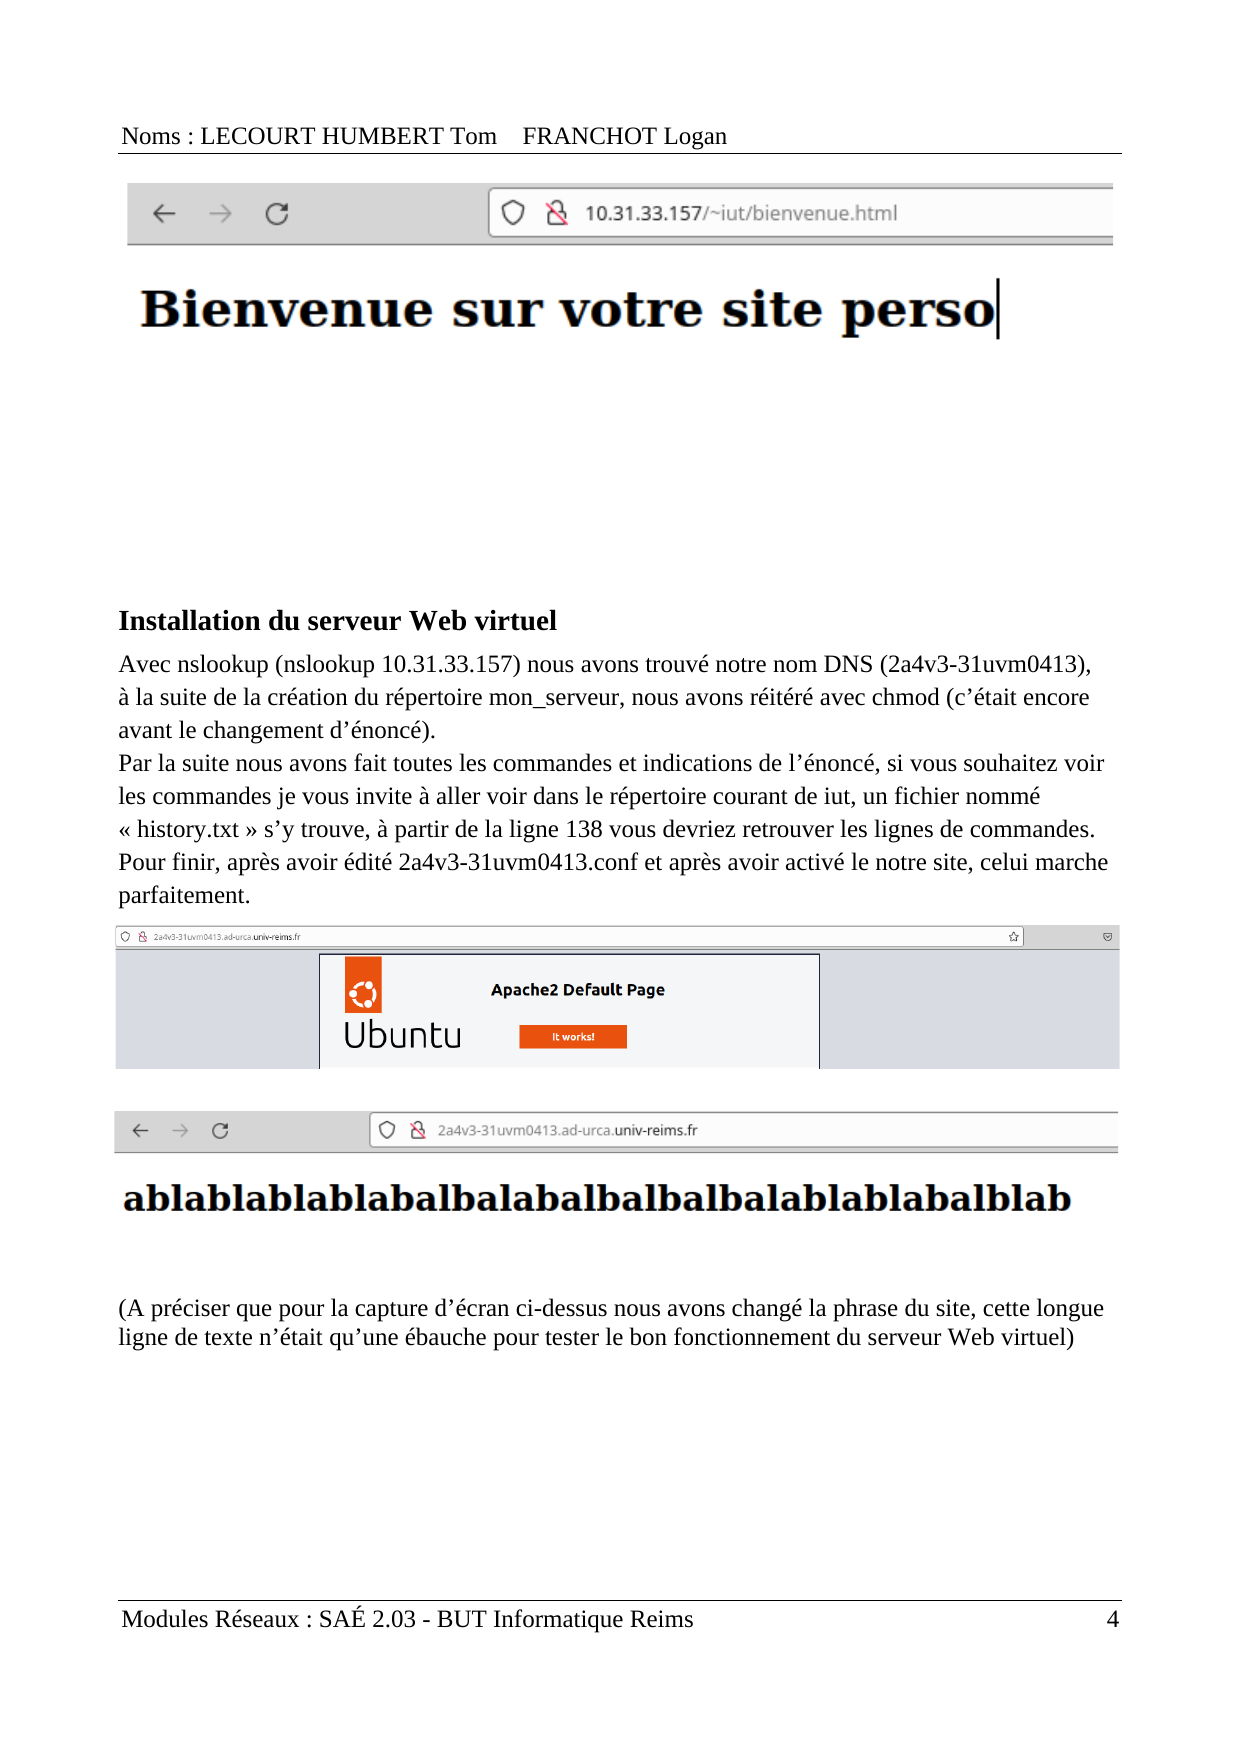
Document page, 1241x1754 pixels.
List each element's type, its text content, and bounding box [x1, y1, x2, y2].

text Par la suite nous avons fait toutes les commandes et indications de l’énoncé, si vous souhaitez voir les commandes je vous invite à aller voir dans le répertoire courant de iut, un fichier nommé « history.txt » s’y trouve, à partir de la ligne 138 vous devriez retrouver les lignes de commandes. [118, 748, 1122, 843]
subtitle Installation du serveur Web virtuel [118, 603, 1122, 637]
picture [114, 1111, 1119, 1293]
subtitle (A préciser que pour la capture d’écran ci-dessus nous avons changé la phrase du site, cette longue ligne de texte n’était qu’une ébauche pour tester le bon fonctionnement du serveur Web virtuel) [118, 1131, 1122, 1350]
text à la suite de la création du répertoire mon_serveur, nous avons réitéré avec chmod (c’était encore avant le changement d’énoncé). [118, 682, 1122, 744]
text Pour finir, après avoir édité 2a4v3-31uvm0413.conf et après avoir activé le notre site, celui marche parfaitement. [118, 847, 1122, 909]
text Avec nslookup (nslookup 10.31.33.157) nous avons trouvé notre nom DNS (2a4v3-31uvm0413), [118, 649, 1122, 678]
picture [115, 925, 1120, 1069]
picture [127, 183, 1114, 543]
